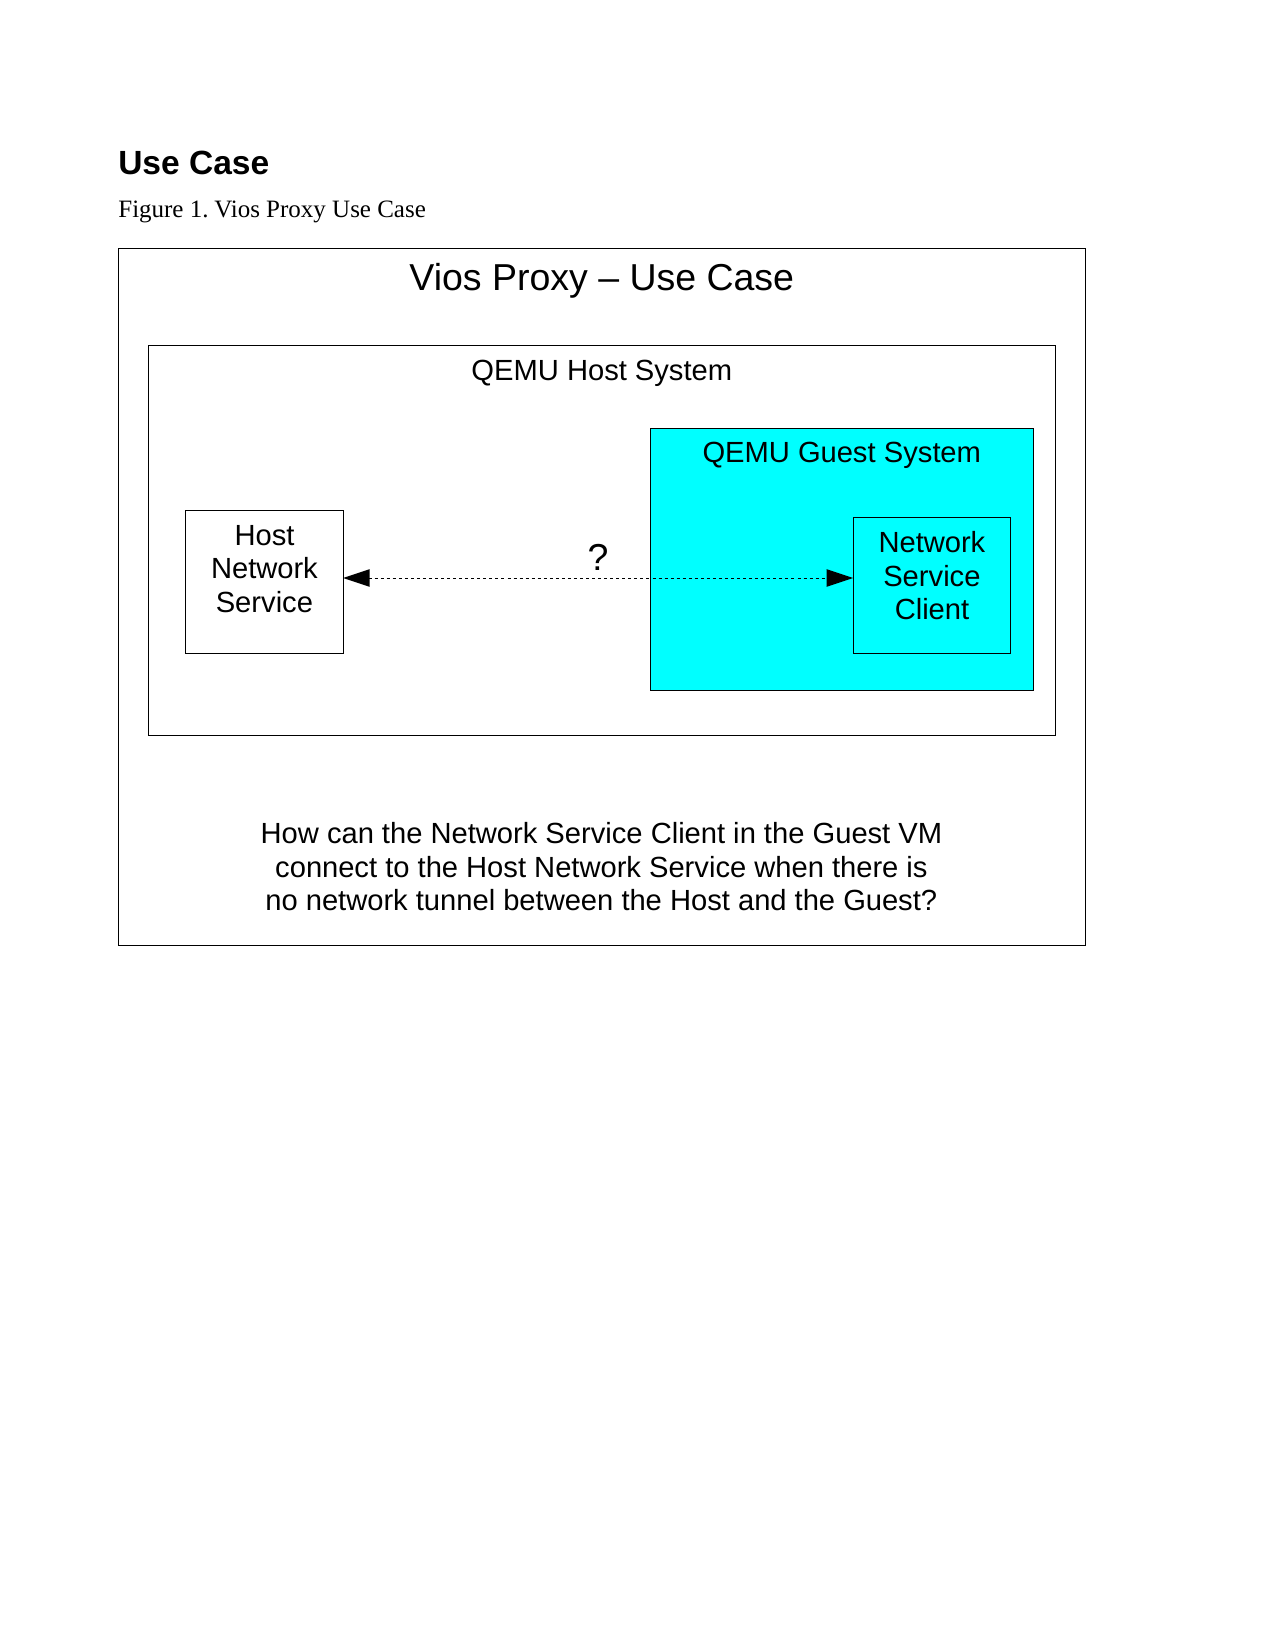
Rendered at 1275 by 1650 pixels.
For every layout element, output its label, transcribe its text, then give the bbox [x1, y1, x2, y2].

subtitle Use Case [118, 143, 1157, 182]
text Figure 1. Vios Proxy Use Case [118, 194, 1157, 223]
